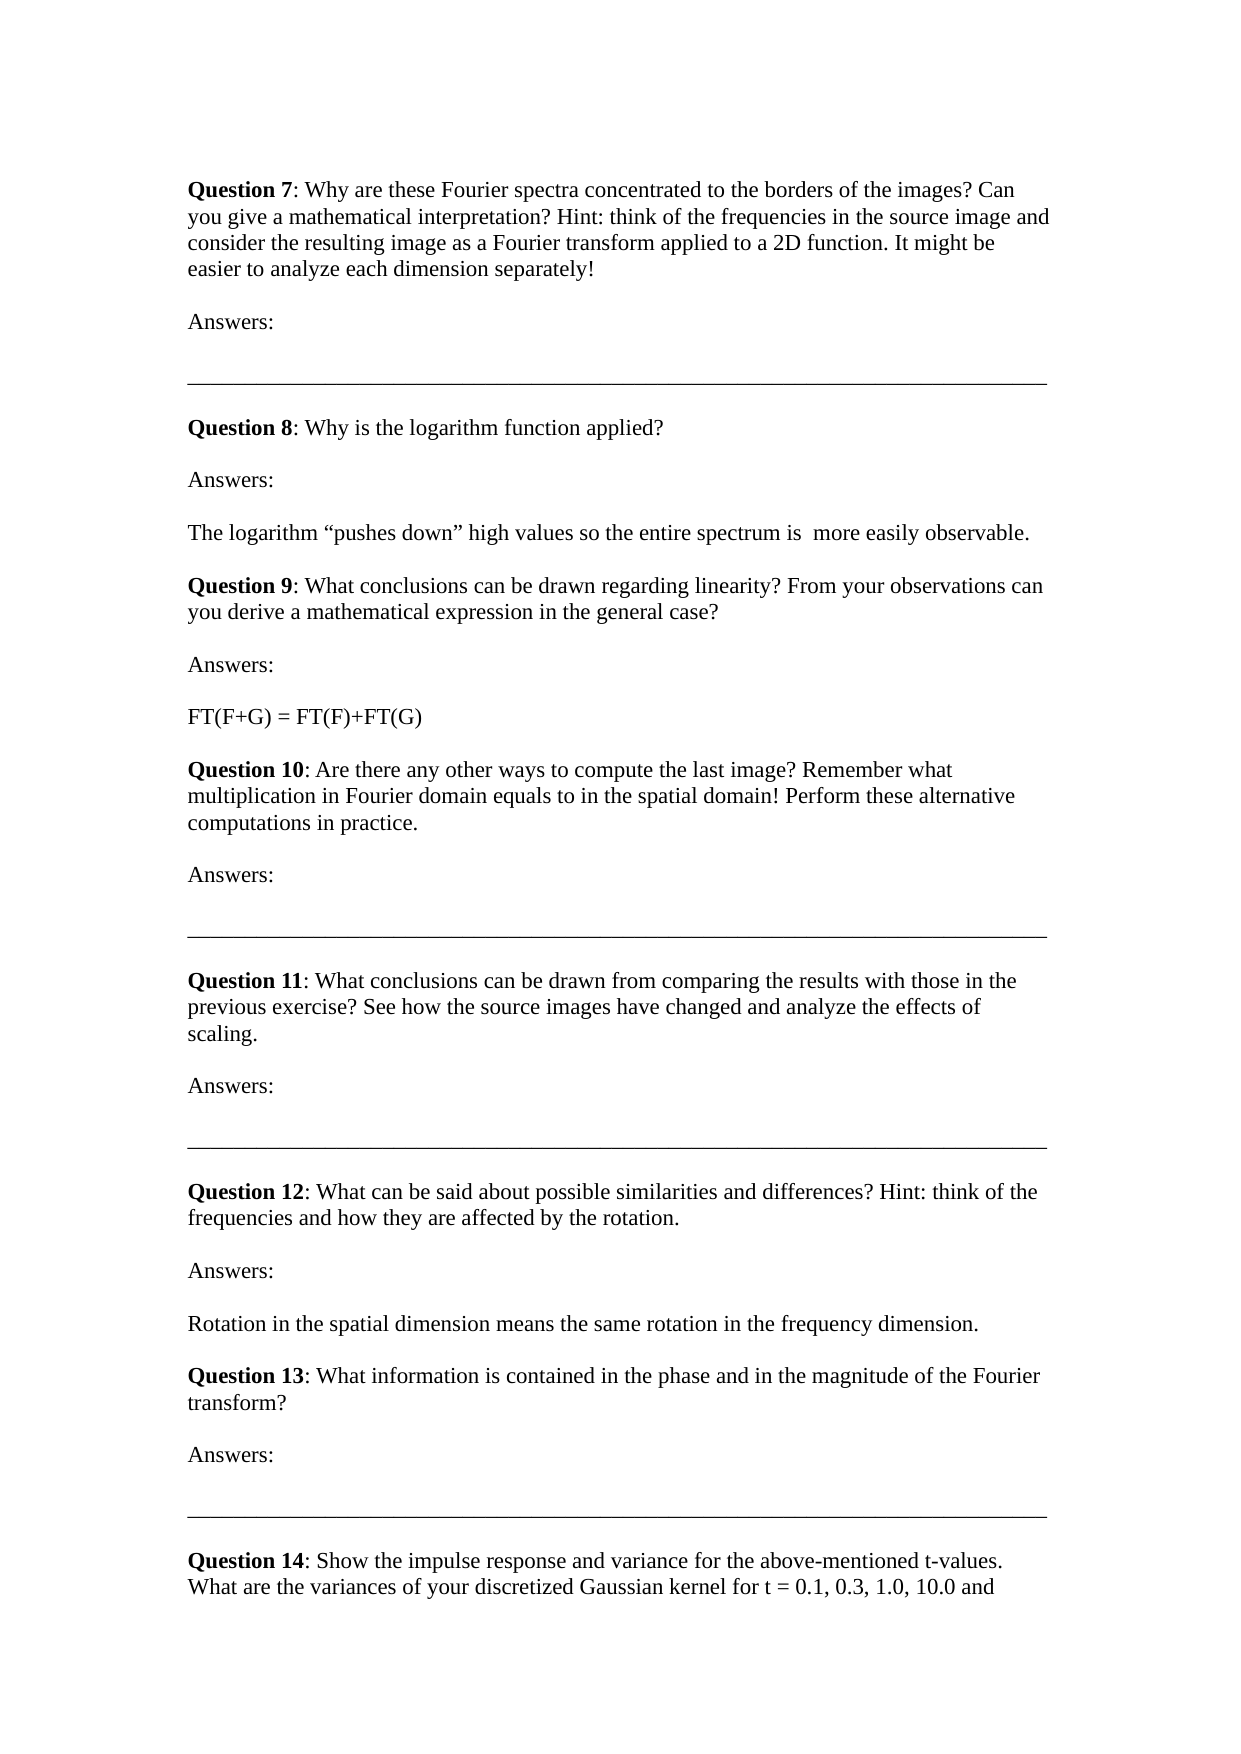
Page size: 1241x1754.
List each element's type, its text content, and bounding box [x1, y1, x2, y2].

text Question 14: Show the impulse response and variance for the above-mentioned t-values. What are the variances of your discretized Gaussian kernel for t = 0.1, 0.3, 1.0, 10.0 and [187, 1547, 1053, 1599]
text Question 8: Why is the logarithm function applied? [187, 413, 1053, 440]
text Answers: [187, 1072, 1053, 1099]
text ___________________________________________________________________________ [187, 1125, 1053, 1151]
text Answers: [187, 651, 1053, 677]
text Answers: [187, 466, 1053, 493]
text Question 7: Why are these Fourier spectra concentrated to the borders of the images? Can you give a mathematical interpretation? Hint: think of the frequencies in the source image and consider the resulting image as a Fourier transform applied to a 2D function. It might be easier to analyze each dimension separately! [187, 176, 1053, 282]
text Question 12: What can be said about possible similarities and differences? Hint: think of the frequencies and how they are affected by the rotation. [187, 1178, 1053, 1231]
text The logarithm “pushes down” high values so the entire spectrum is more easily observable. [187, 519, 1053, 545]
text Answers: [187, 1441, 1053, 1468]
text Question 13: What information is contained in the phase and in the magnitude of the Fourier transform? [187, 1362, 1053, 1415]
text ___________________________________________________________________________ [187, 1494, 1053, 1520]
text Answers: [187, 862, 1053, 888]
text Answers: [187, 1257, 1053, 1283]
text Question 11: What conclusions can be drawn from comparing the results with those in the previous exercise? See how the source images have changed and analyze the effects of scaling. [187, 967, 1053, 1046]
text ___________________________________________________________________________ [187, 361, 1053, 387]
text Answers: [187, 308, 1053, 334]
text Question 10: Are there any other ways to compute the last image? Remember what multiplication in Fourier domain equals to in the spatial domain! Perform these alternative computations in practice. [187, 756, 1053, 835]
text Rotation in the spatial dimension means the same rotation in the frequency dimension. [187, 1309, 1053, 1336]
text FT(F+G) = FT(F)+FT(G) [187, 703, 1053, 730]
text Question 9: What conclusions can be drawn regarding linearity? From your observations can you derive a mathematical expression in the general case? [187, 572, 1053, 624]
text ___________________________________________________________________________ [187, 914, 1053, 941]
